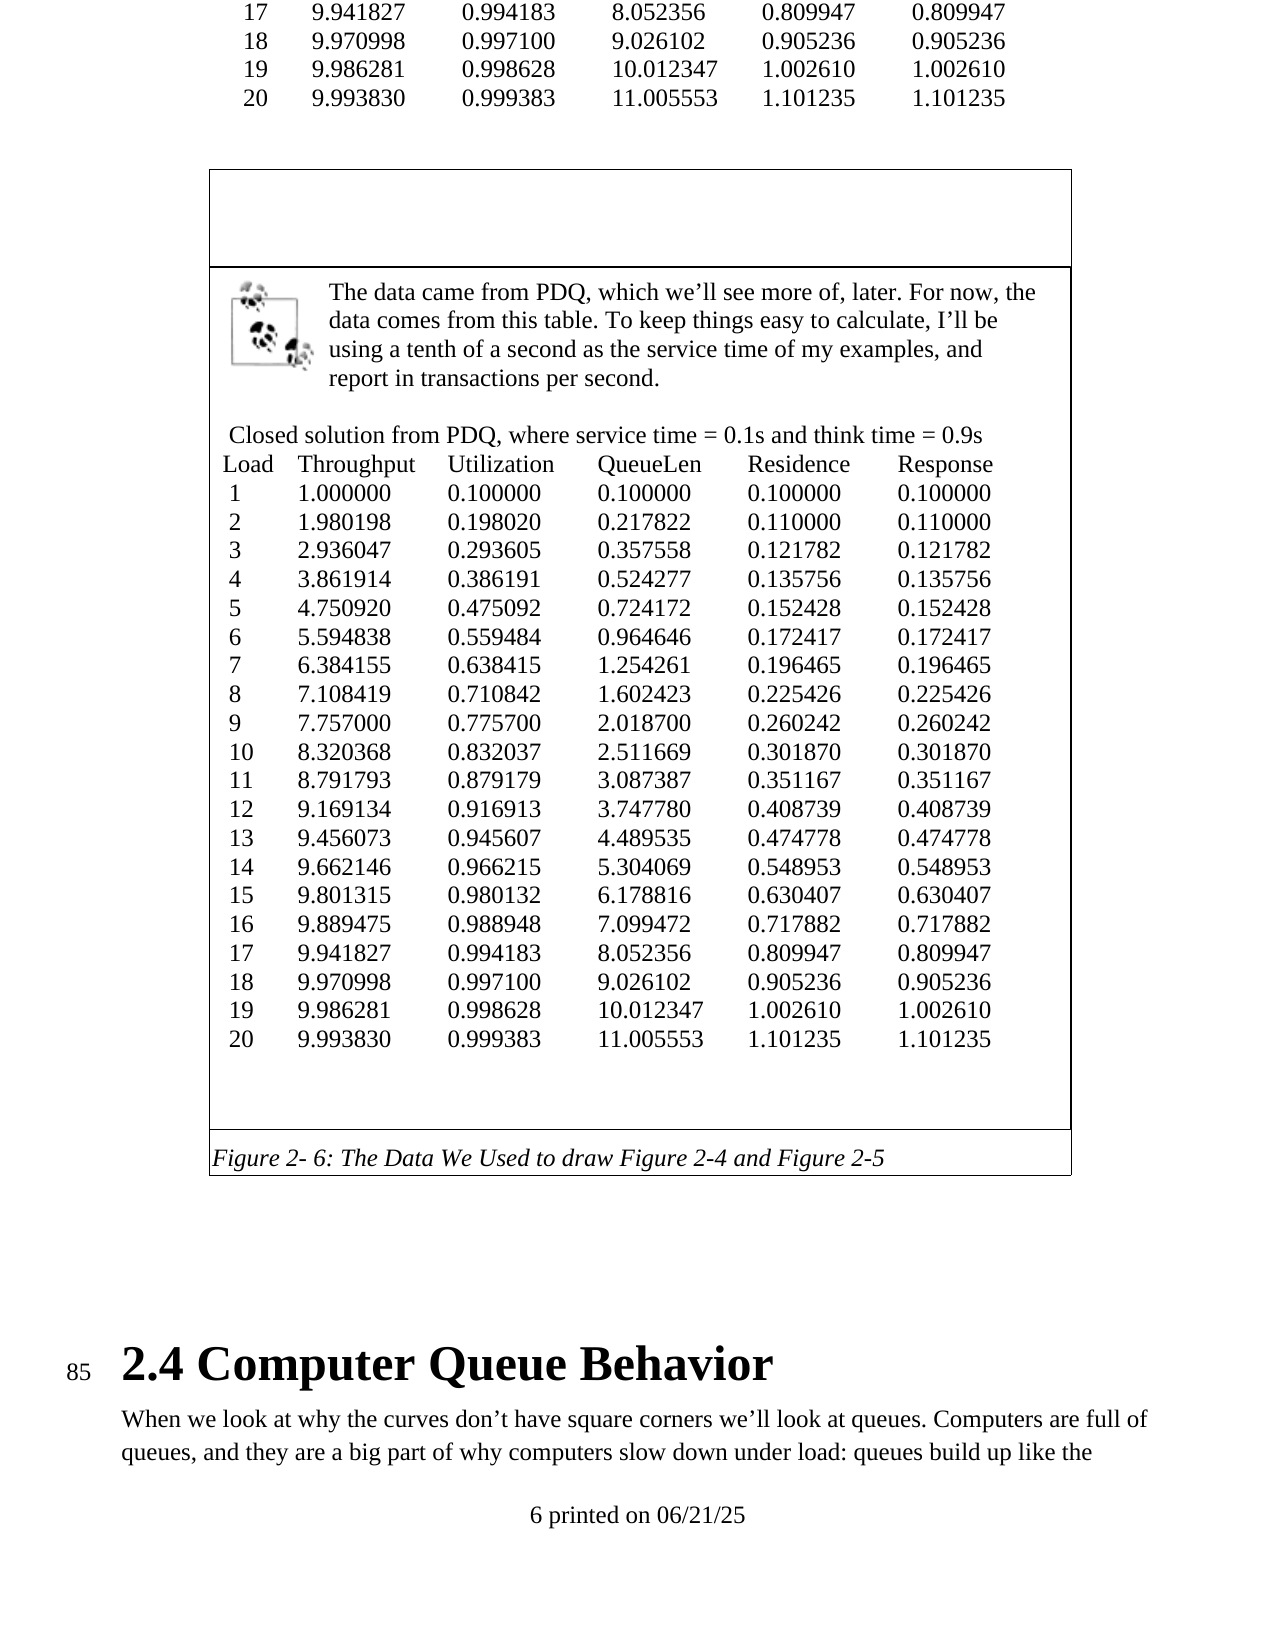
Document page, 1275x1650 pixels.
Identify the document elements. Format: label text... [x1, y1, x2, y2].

text Figure 2- 6: The Data We Used to draw Figure 2-4 and Figure 2-5 [212, 268, 1068, 1129]
text When we look at why the curves don’t have square corners we’ll look at queues. Computers are full of queues, and they are a big part of why computers slow down under load: queues build up like the [121, 1404, 1154, 1466]
picture [222, 276, 322, 379]
text Figure 2- 6: The Data We Used to draw Figure 2-4 and Figure 2-5 [212, 1130, 1068, 1172]
subtitle 2.4 Computer Queue Behavior [121, 1334, 1154, 1392]
